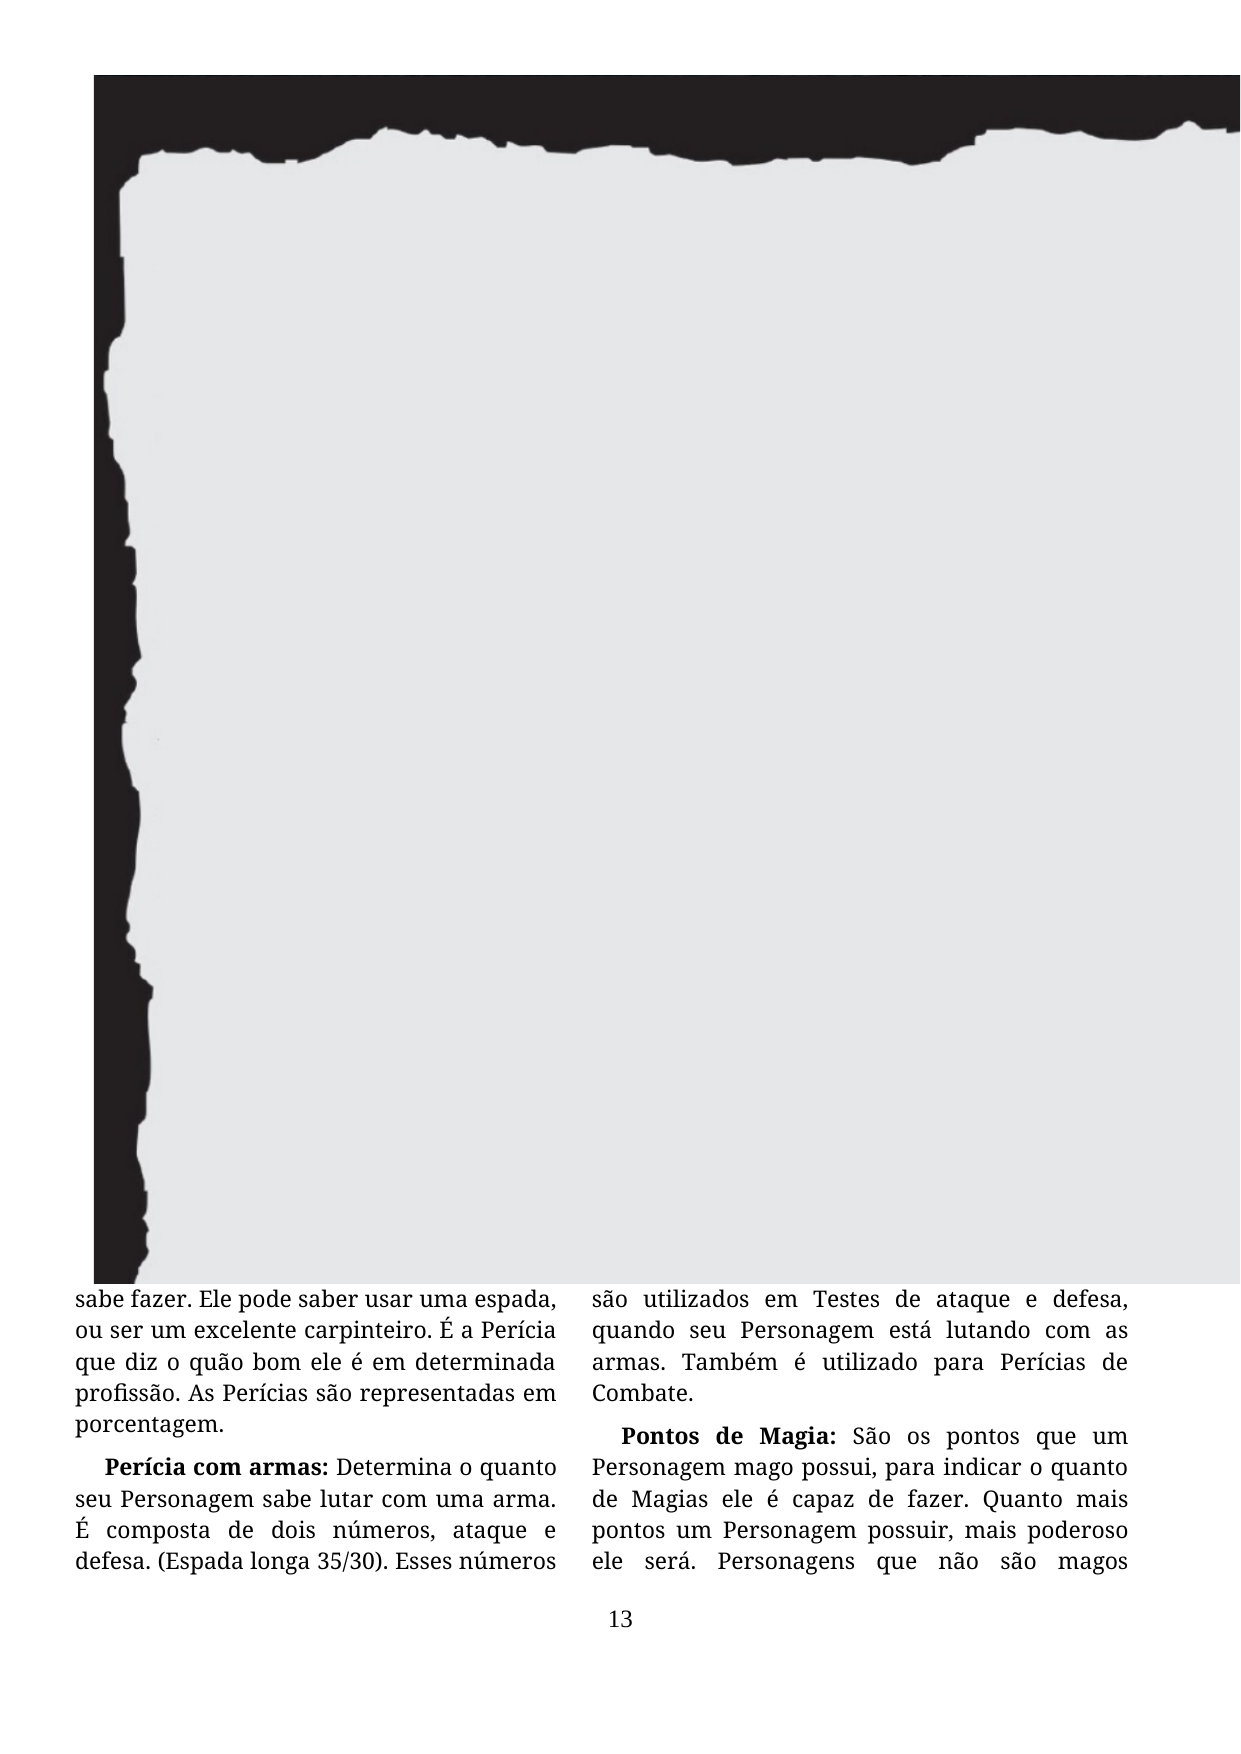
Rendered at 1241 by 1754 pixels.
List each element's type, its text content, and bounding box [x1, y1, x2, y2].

picture [93, 75, 1241, 1284]
text são utilizados em Testes de ataque e defesa, quando seu Personagem está lutando com as armas. Também é utilizado para Perícias de Combate. [592, 1284, 1129, 1408]
text Perícia com armas: Determina o quanto seu Personagem sabe lutar com uma arma. É composta de dois números, ataque e defesa. (Espada longa 35/30). Esses números [75, 1451, 557, 1576]
text Pontos de Magia: São os pontos que um Personagem mago possui, para indicar o quanto de Magias ele é capaz de fazer. Quanto mais pontos um Personagem possuir, mais poderoso ele será. Personagens que não são magos [592, 1420, 1129, 1576]
text sabe fazer. Ele pode saber usar uma espada, ou ser um excelente carpinteiro. É a Perícia que diz o quão bom ele é em determinada profissão. As Perícias são representadas em porcentagem. [75, 1283, 557, 1439]
